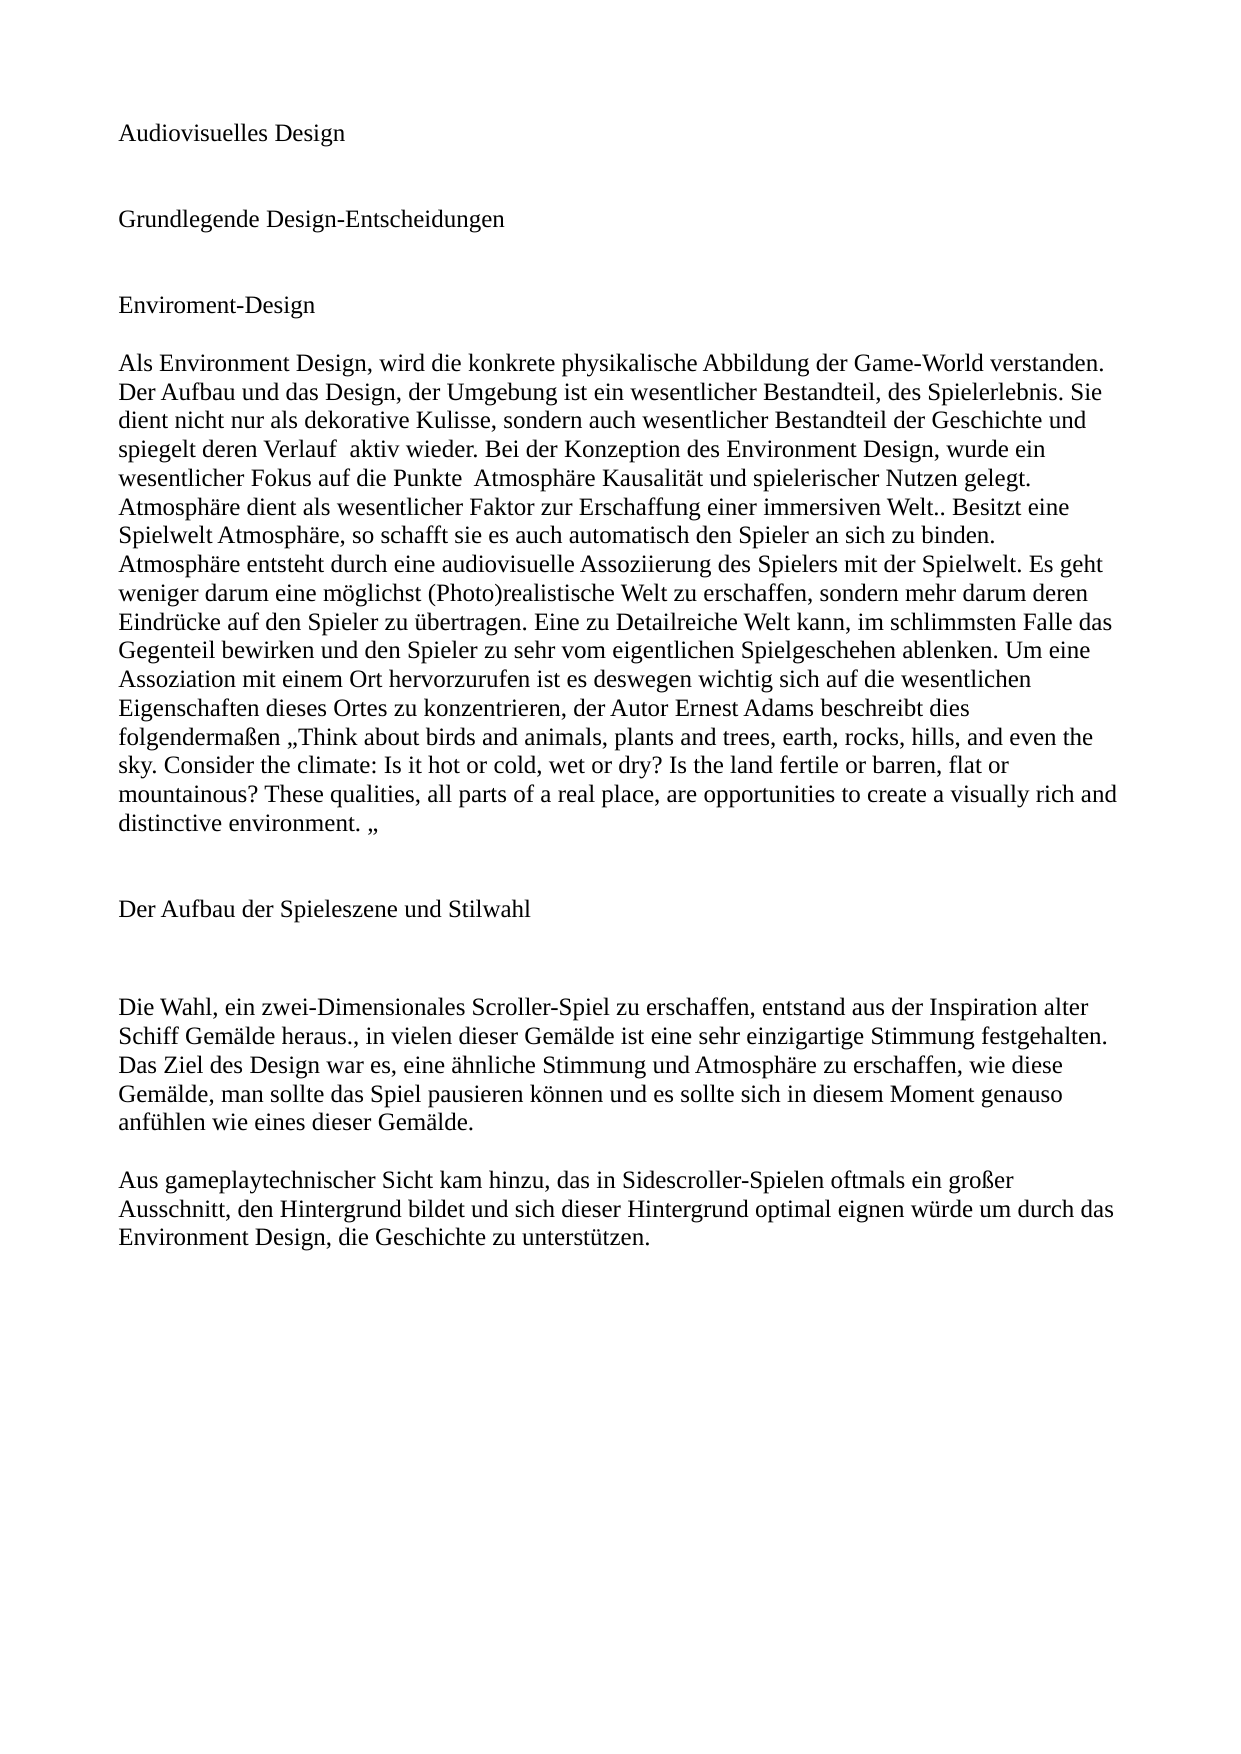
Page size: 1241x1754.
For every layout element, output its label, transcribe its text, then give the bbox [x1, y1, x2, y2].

text Aus gameplaytechnischer Sicht kam hinzu, das in Sidescroller-Spielen oftmals ein großer Ausschnitt, den Hintergrund bildet und sich dieser Hintergrund optimal eignen würde um durch das Environment Design, die Geschichte zu unterstützen. [118, 1165, 1122, 1251]
text Grundlegende Design-Entscheidungen [118, 204, 1122, 233]
text Als Environment Design, wird die konkrete physikalische Abbildung der Game-World verstanden. Der Aufbau und das Design, der Umgebung ist ein wesentlicher Bestandteil, des Spielerlebnis. Sie dient nicht nur als dekorative Kulisse, sondern auch wesentlicher Bestandteil der Geschichte und spiegelt deren Verlauf aktiv wieder. Bei der Konzeption des Environment Design, wurde ein wesentlicher Fokus auf die Punkte Atmosphäre Kausalität und spielerischer Nutzen gelegt. Atmosphäre dient als wesentlicher Faktor zur Erschaffung einer immersiven Welt.. Besitzt eine Spielwelt Atmosphäre, so schafft sie es auch automatisch den Spieler an sich zu binden. Atmosphäre entsteht durch eine audiovisuelle Assoziierung des Spielers mit der Spielwelt. Es geht weniger darum eine möglichst (Photo)realistische Welt zu erschaffen, sondern mehr darum deren Eindrücke auf den Spieler zu übertragen. Eine zu Detailreiche Welt kann, im schlimmsten Falle das Gegenteil bewirken und den Spieler zu sehr vom eigentlichen Spielgeschehen ablenken. Um eine Assoziation mit einem Ort hervorzurufen ist es deswegen wichtig sich auf die wesentlichen Eigenschaften dieses Ortes zu konzentrieren, der Autor Ernest Adams beschreibt dies folgendermaßen „Think about birds and animals, plants and trees, earth, rocks, hills, and even the sky. Consider the climate: Is it hot or cold, wet or dry? Is the land fertile or barren, flat or mountainous? These qualities, all parts of a real place, are opportunities to create a visually rich and distinctive environment. „ [118, 348, 1122, 837]
text Enviroment-Design [118, 291, 1122, 319]
text Die Wahl, ein zwei-Dimensionales Scroller-Spiel zu erschaffen, entstand aus der Inspiration alter Schiff Gemälde heraus., in vielen dieser Gemälde ist eine sehr einzigartige Stimmung festgehalten. Das Ziel des Design war es, eine ähnliche Stimmung und Atmosphäre zu erschaffen, wie diese Gemälde, man sollte das Spiel pausieren können und es sollte sich in diesem Moment genauso anfühlen wie eines dieser Gemälde. [118, 992, 1122, 1136]
text Audiovisuelles Design [118, 118, 1122, 147]
text Der Aufbau der Spieleszene und Stilwahl [118, 894, 1122, 923]
